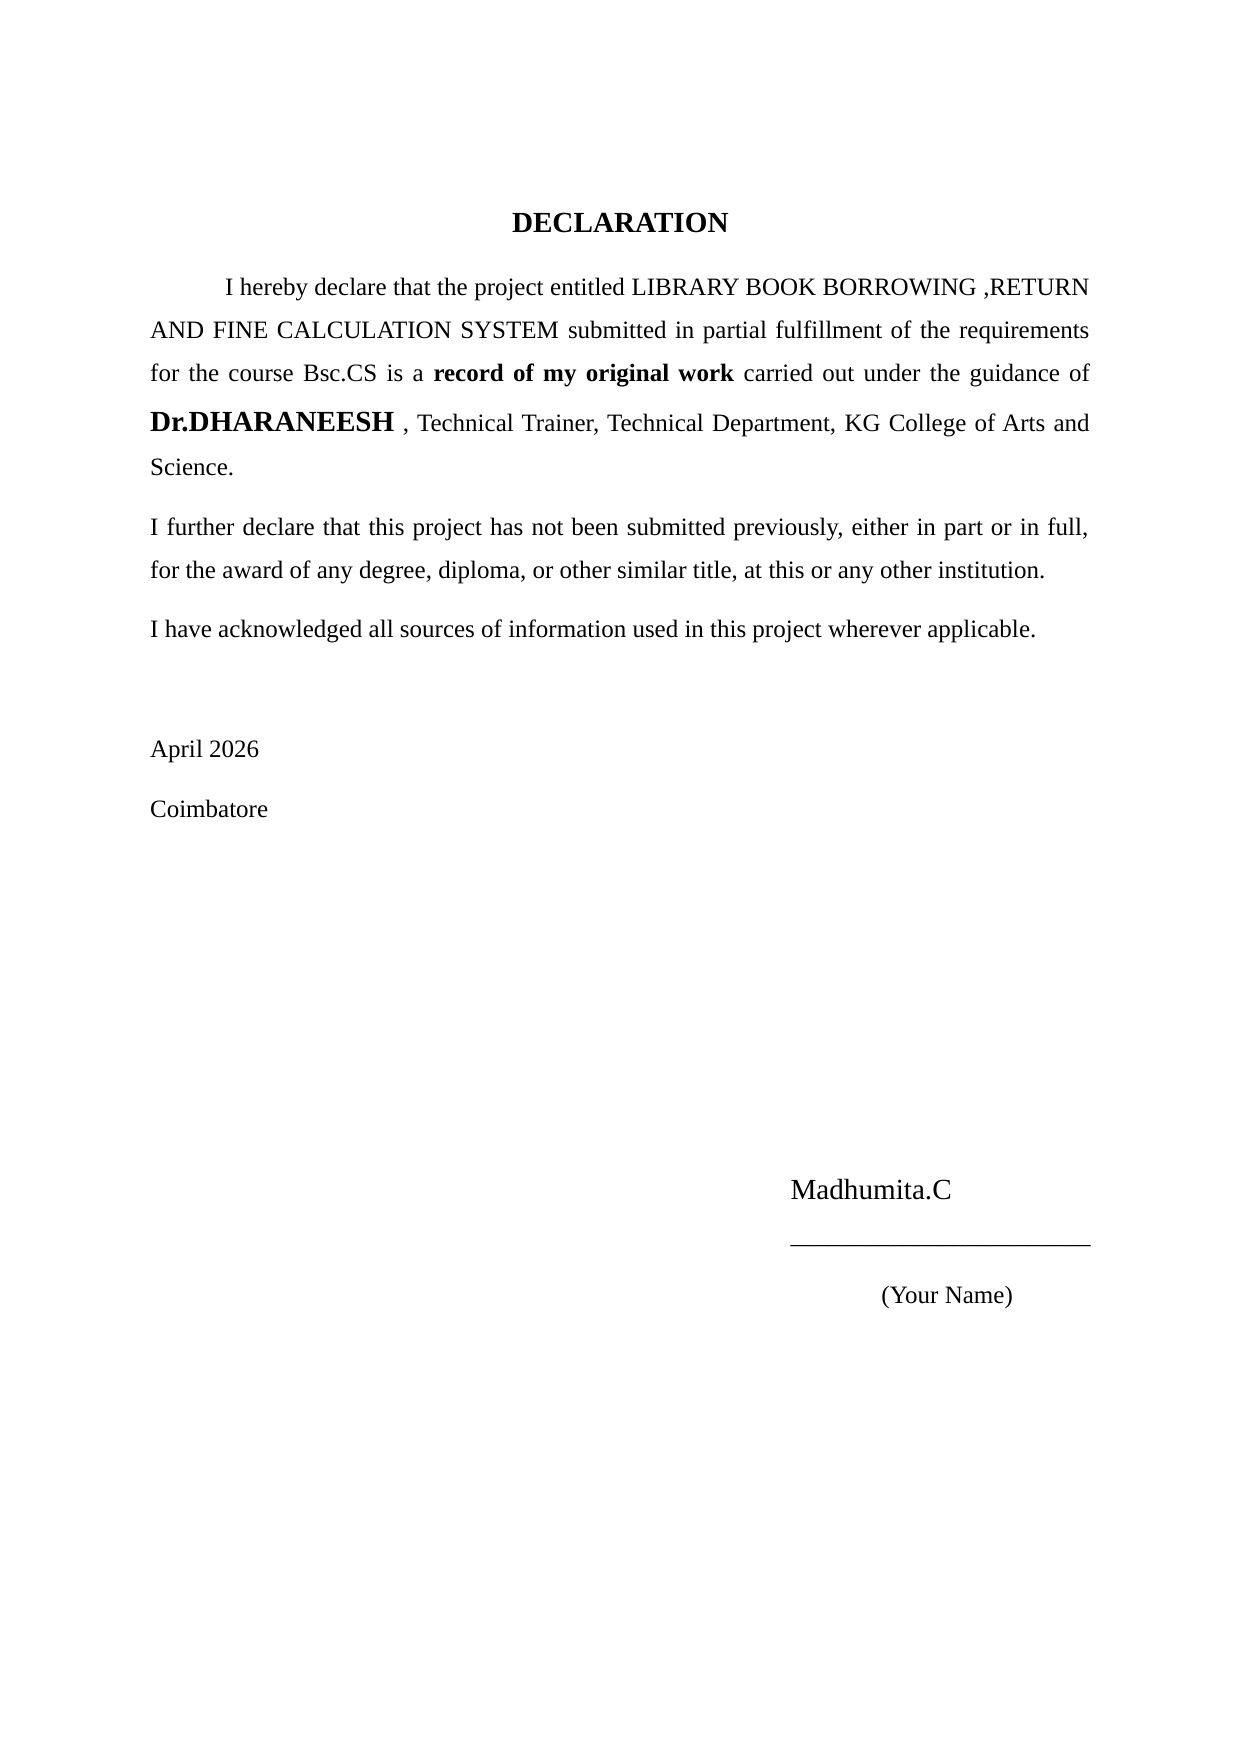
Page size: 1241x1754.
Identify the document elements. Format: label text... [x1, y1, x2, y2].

text DECLARATION [150, 205, 1090, 239]
text April 2026 [150, 734, 1090, 763]
text I further declare that this project has not been submitted previously, either in part or in full, for the award of any degree, diploma, or other similar title, at this or any other institution. [150, 512, 1090, 583]
text Madhumita.C ________________________ [150, 1122, 1090, 1249]
text (Your Name) [150, 1280, 1090, 1308]
text Coimbatore [150, 794, 1090, 823]
text I hereby declare that the project entitled LIBRARY BOOK BORROWING ,RETURN AND FINE CALCULATION SYSTEM submitted in partial fulfillment of the requirements for the course Bsc.CS is a record of my original work carried out under the guidance of Dr.DHARANEESH , Technical Trainer, Technical Department, KG College of Arts and Science. [150, 272, 1090, 481]
text I have acknowledged all sources of information used in this project wherever applicable. [150, 614, 1090, 643]
